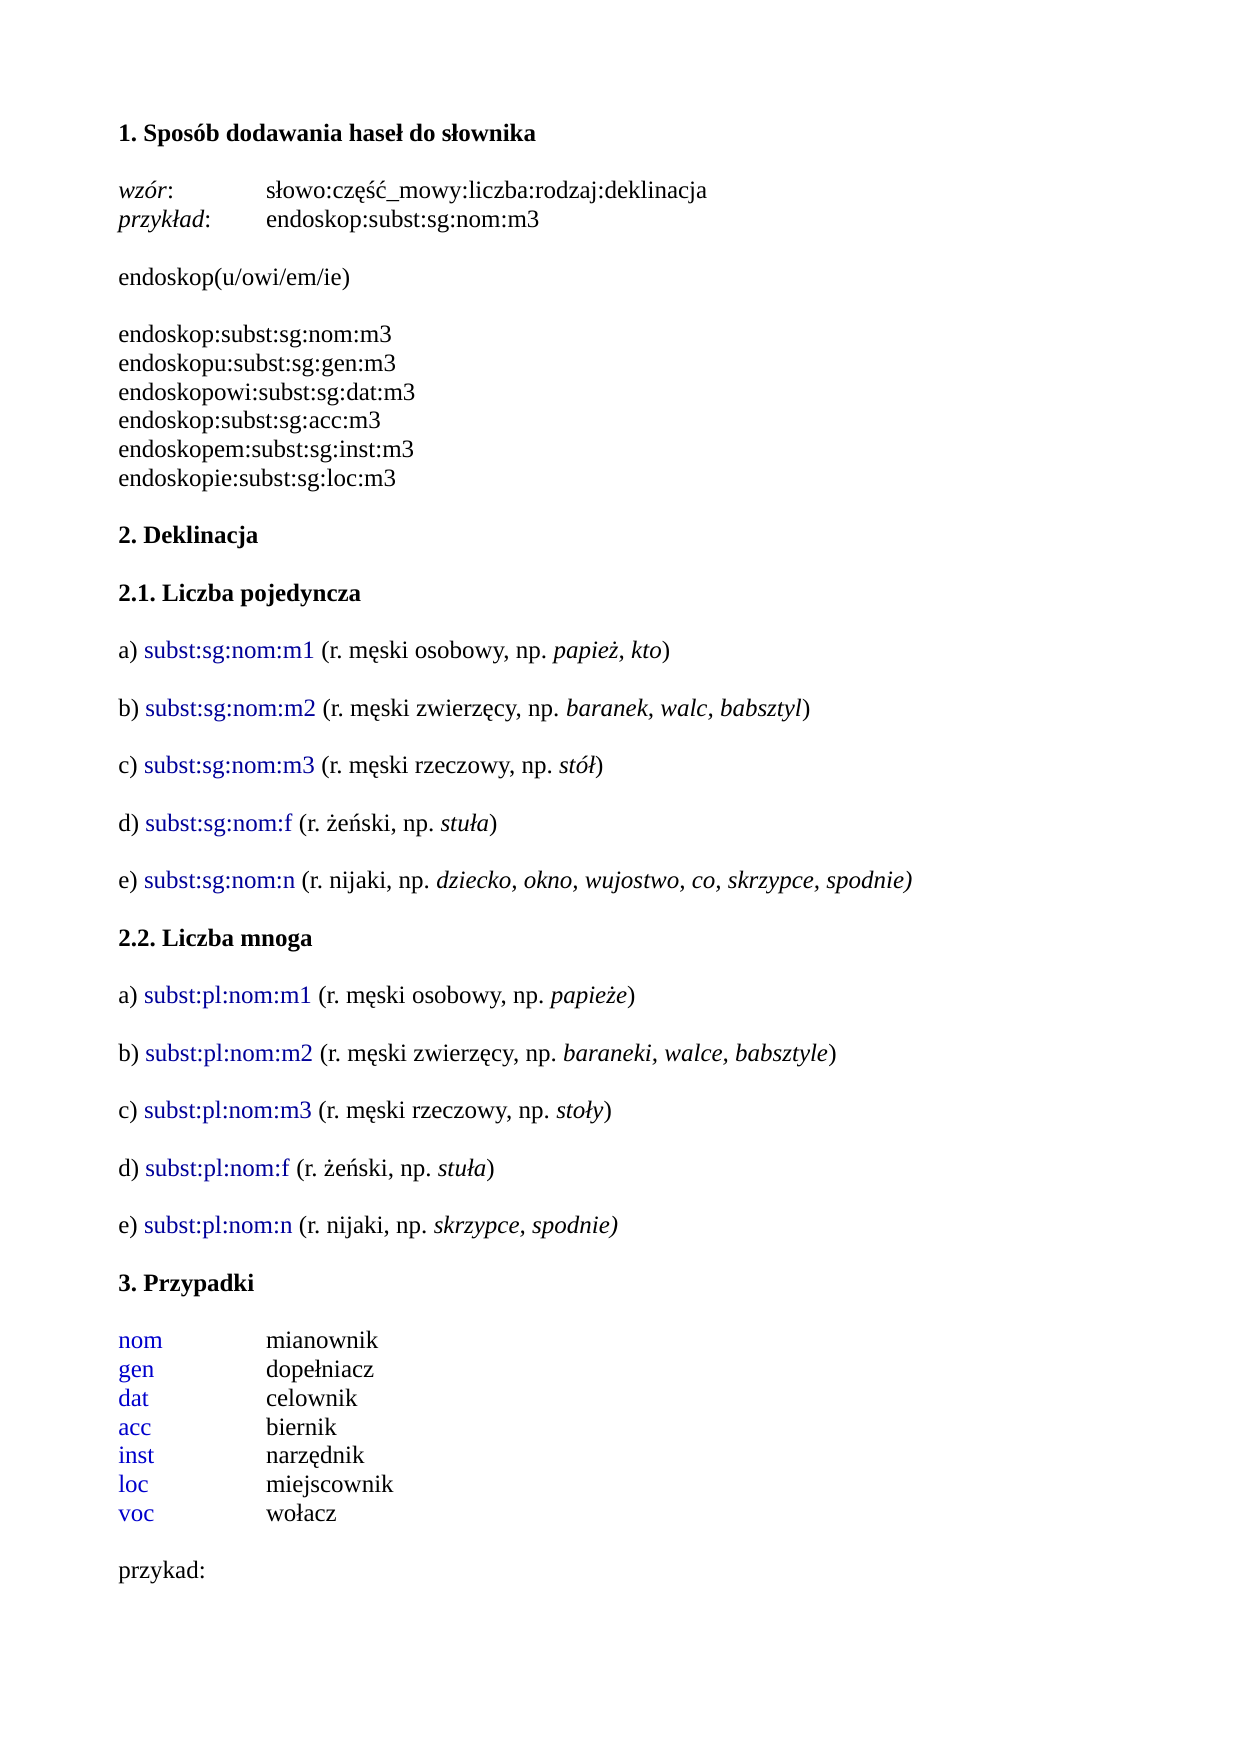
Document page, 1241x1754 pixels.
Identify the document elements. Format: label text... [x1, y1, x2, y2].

text 1. Sposób dodawania haseł do słownika [118, 118, 1122, 147]
text endoskopie:subst:sg:loc:m3 [118, 463, 1122, 492]
text przykad: [118, 1556, 1122, 1584]
text endoskop:subst:sg:nom:m3 [118, 319, 1122, 348]
text acc biernik [118, 1412, 1122, 1441]
text 2.2. Liczba mnoga [118, 923, 1122, 952]
text gen dopełniacz [118, 1354, 1122, 1383]
text c) subst:sg:nom:m3 (r. męski rzeczowy, np. stół) [118, 751, 1122, 779]
text d) subst:sg:nom:f (r. żeński, np. stuła) [118, 808, 1122, 837]
text przykład: endoskop:subst:sg:nom:m3 [118, 204, 1122, 233]
text endoskop(u/owi/em/ie) [118, 262, 1122, 291]
text c) subst:pl:nom:m3 (r. męski rzeczowy, np. stoły) [118, 1096, 1122, 1124]
text a) subst:pl:nom:m1 (r. męski osobowy, np. papieże) [118, 981, 1122, 1009]
text wzór: słowo:część_mowy:liczba:rodzaj:deklinacja [118, 176, 1122, 204]
text inst narzędnik [118, 1441, 1122, 1469]
text endoskopem:subst:sg:inst:m3 [118, 434, 1122, 463]
text b) subst:pl:nom:m2 (r. męski zwierzęcy, np. baraneki, walce, babsztyle) [118, 1038, 1122, 1067]
text loc miejscownik [118, 1469, 1122, 1498]
text d) subst:pl:nom:f (r. żeński, np. stuła) [118, 1153, 1122, 1182]
text e) subst:sg:nom:n (r. nijaki, np. dziecko, okno, wujostwo, co, skrzypce, spodnie) [118, 866, 1122, 894]
text endoskop:subst:sg:acc:m3 [118, 406, 1122, 434]
text voc wołacz [118, 1498, 1122, 1527]
text 2.1. Liczba pojedyncza [118, 578, 1122, 607]
text e) subst:pl:nom:n (r. nijaki, np. skrzypce, spodnie) [118, 1211, 1122, 1239]
text endoskopowi:subst:sg:dat:m3 [118, 377, 1122, 406]
text dat celownik [118, 1383, 1122, 1412]
text 2. Deklinacja [118, 521, 1122, 549]
text 3. Przypadki [118, 1268, 1122, 1297]
text nom mianownik [118, 1326, 1122, 1354]
text b) subst:sg:nom:m2 (r. męski zwierzęcy, np. baranek, walc, babsztyl) [118, 693, 1122, 722]
text endoskopu:subst:sg:gen:m3 [118, 348, 1122, 377]
text a) subst:sg:nom:m1 (r. męski osobowy, np. papież, kto) [118, 636, 1122, 664]
